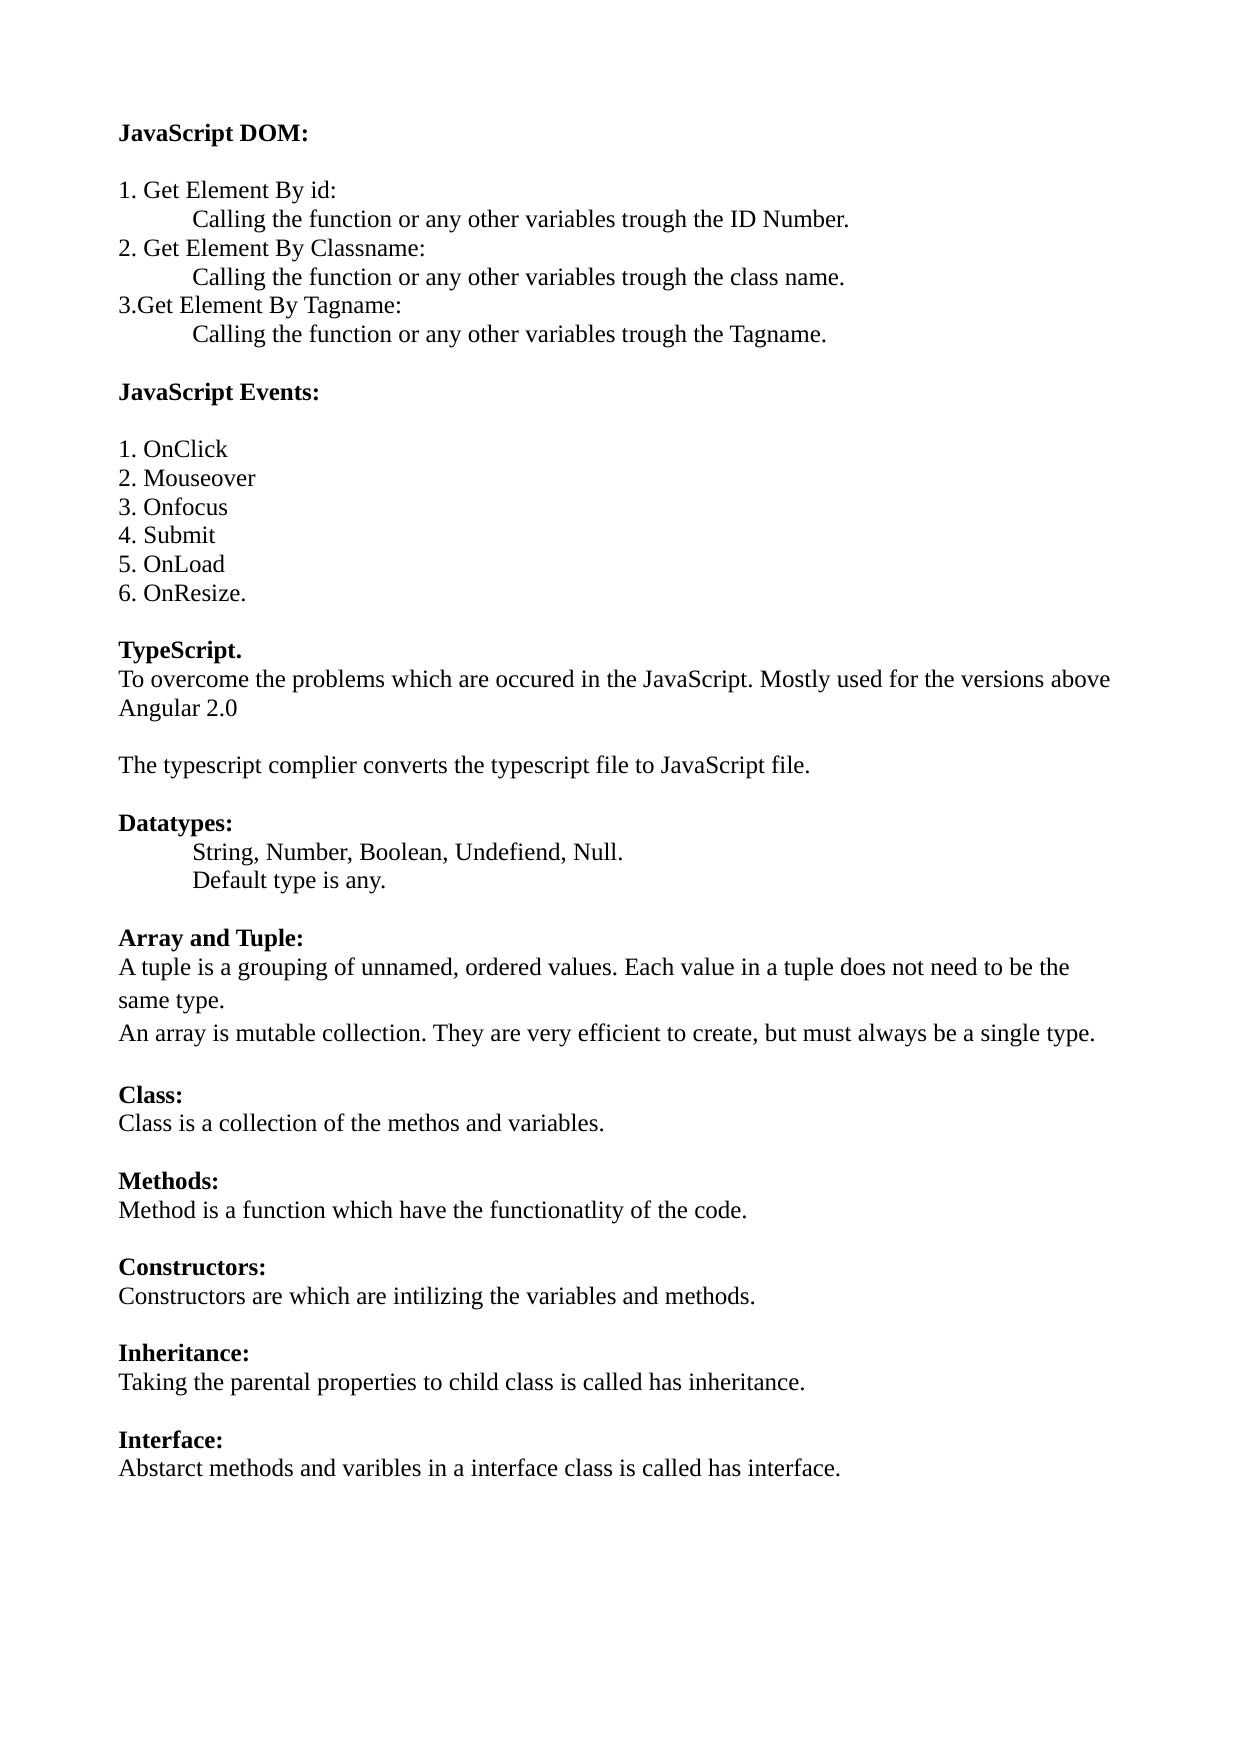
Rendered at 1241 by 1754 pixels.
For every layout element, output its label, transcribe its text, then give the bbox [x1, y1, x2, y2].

text Default type is any. [118, 866, 1122, 894]
text Method is a function which have the functionatlity of the code. [118, 1195, 1122, 1223]
text An array is mutable collection. They are very efficient to create, but must always be a single type. [118, 1018, 1122, 1047]
text 6. OnResize. [118, 578, 1122, 607]
text String, Number, Boolean, Undefiend, Null. [118, 837, 1122, 866]
text 3.Get Element By Tagname: [118, 291, 1122, 319]
text Class: [118, 1080, 1122, 1108]
text Datatypes: [118, 808, 1122, 837]
text Calling the function or any other variables trough the Tagname. [118, 319, 1122, 348]
text 2. Mouseover [118, 463, 1122, 492]
text Calling the function or any other variables trough the class name. [118, 262, 1122, 291]
text TypeScript. [118, 636, 1122, 664]
text Calling the function or any other variables trough the ID Number. [118, 204, 1122, 233]
text 1. OnClick [118, 434, 1122, 463]
text JavaScript DOM: [118, 118, 1122, 147]
text The typescript complier converts the typescript file to JavaScript file. [118, 751, 1122, 779]
text 3. Onfocus [118, 492, 1122, 521]
text 5. OnLoad [118, 549, 1122, 578]
text A tuple is a grouping of unnamed, ordered values. Each value in a tuple does not need to be the same type. [118, 952, 1122, 1014]
text JavaScript Events: [118, 377, 1122, 406]
text 1. Get Element By id: [118, 176, 1122, 204]
text Array and Tuple: [118, 923, 1122, 952]
text Abstarct methods and varibles in a interface class is called has interface. [118, 1453, 1122, 1482]
text Constructors: [118, 1252, 1122, 1281]
text Taking the parental properties to child class is called has inheritance. [118, 1367, 1122, 1396]
text 2. Get Element By Classname: [118, 233, 1122, 262]
text 4. Submit [118, 521, 1122, 549]
text Class is a collection of the methos and variables. [118, 1108, 1122, 1137]
text To overcome the problems which are occured in the JavaScript. Mostly used for the versions above Angular 2.0 [118, 664, 1122, 722]
text Constructors are which are intilizing the variables and methods. [118, 1281, 1122, 1310]
text Methods: [118, 1166, 1122, 1195]
text Interface: [118, 1425, 1122, 1453]
text Inheritance: [118, 1338, 1122, 1367]
